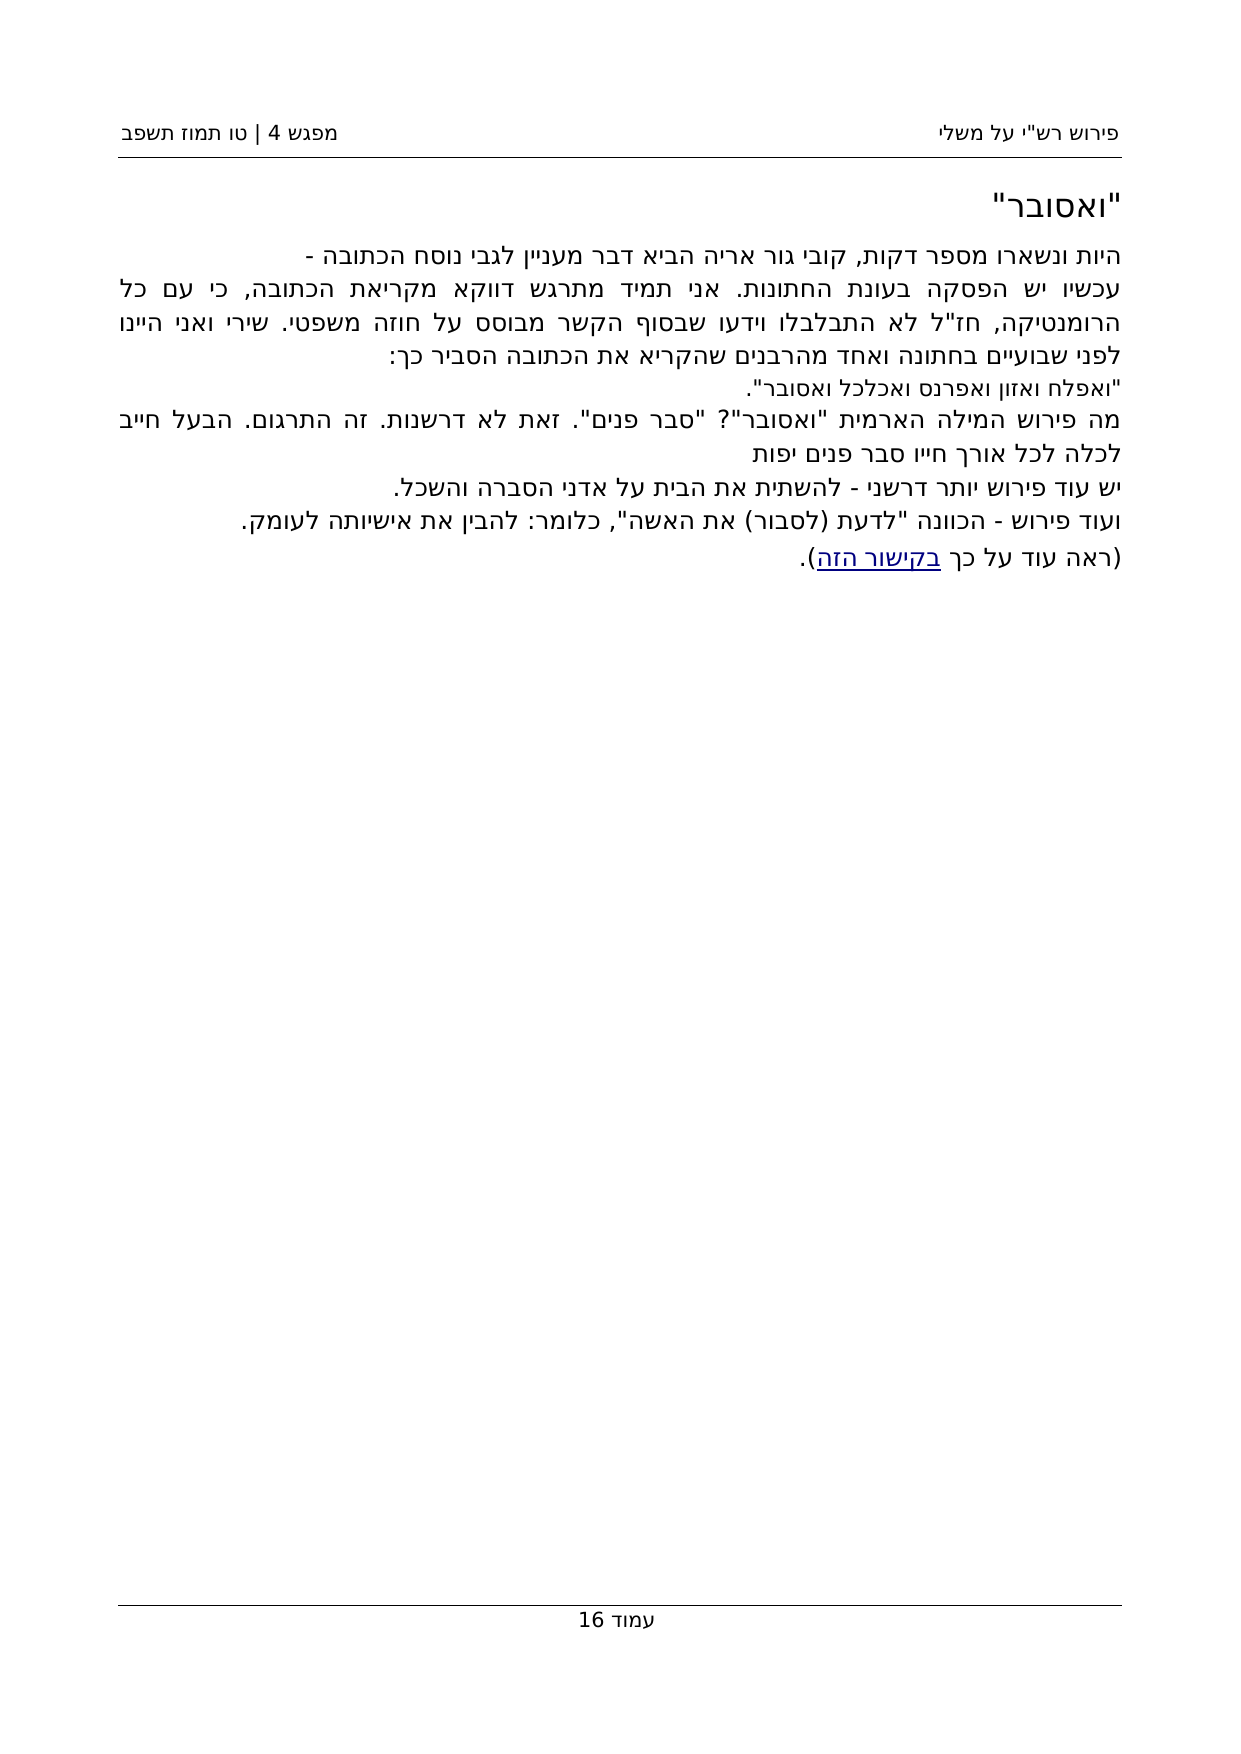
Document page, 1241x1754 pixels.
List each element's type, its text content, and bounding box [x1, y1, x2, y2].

text "ואסובר" [118, 187, 1122, 226]
text היות ונשארו מספר דקות, קובי גור אריה הביא דבר מעניין לגבי נוסח הכתובה - [118, 241, 1122, 270]
text (ראה עוד על כך בקישור הזה). [118, 540, 1122, 574]
text ועוד פירוש - הכוונה "לדעת (לסבור) את האשה", כלומר: להבין את אישיותה לעומק. [118, 506, 1122, 535]
text מה פירוש המילה הארמית "ואסובר"? "סבר פנים". זאת לא דרשנות. זה התרגום. הבעל חייב לכלה לכל אורך חייו סבר פנים יפות [118, 406, 1122, 468]
text עכשיו יש הפסקה בעונת החתונות. אני תמיד מתרגש דווקא מקריאת הכתובה, כי עם כל הרומנטיקה, חז"ל לא התבלבלו וידעו שבסוף הקשר מבוסס על חוזה משפטי. שירי ואני היינו לפני שבועיים בחתונה ואחד מהרבנים שהקריא את הכתובה הסביר כך: [118, 274, 1122, 371]
text יש עוד פירוש יותר דרשני - להשתית את הבית על אדני הסברה והשכל. [118, 473, 1122, 502]
text "ואפלח ואזון ואפרנס ואכלכל ואסובר". [118, 375, 1122, 402]
